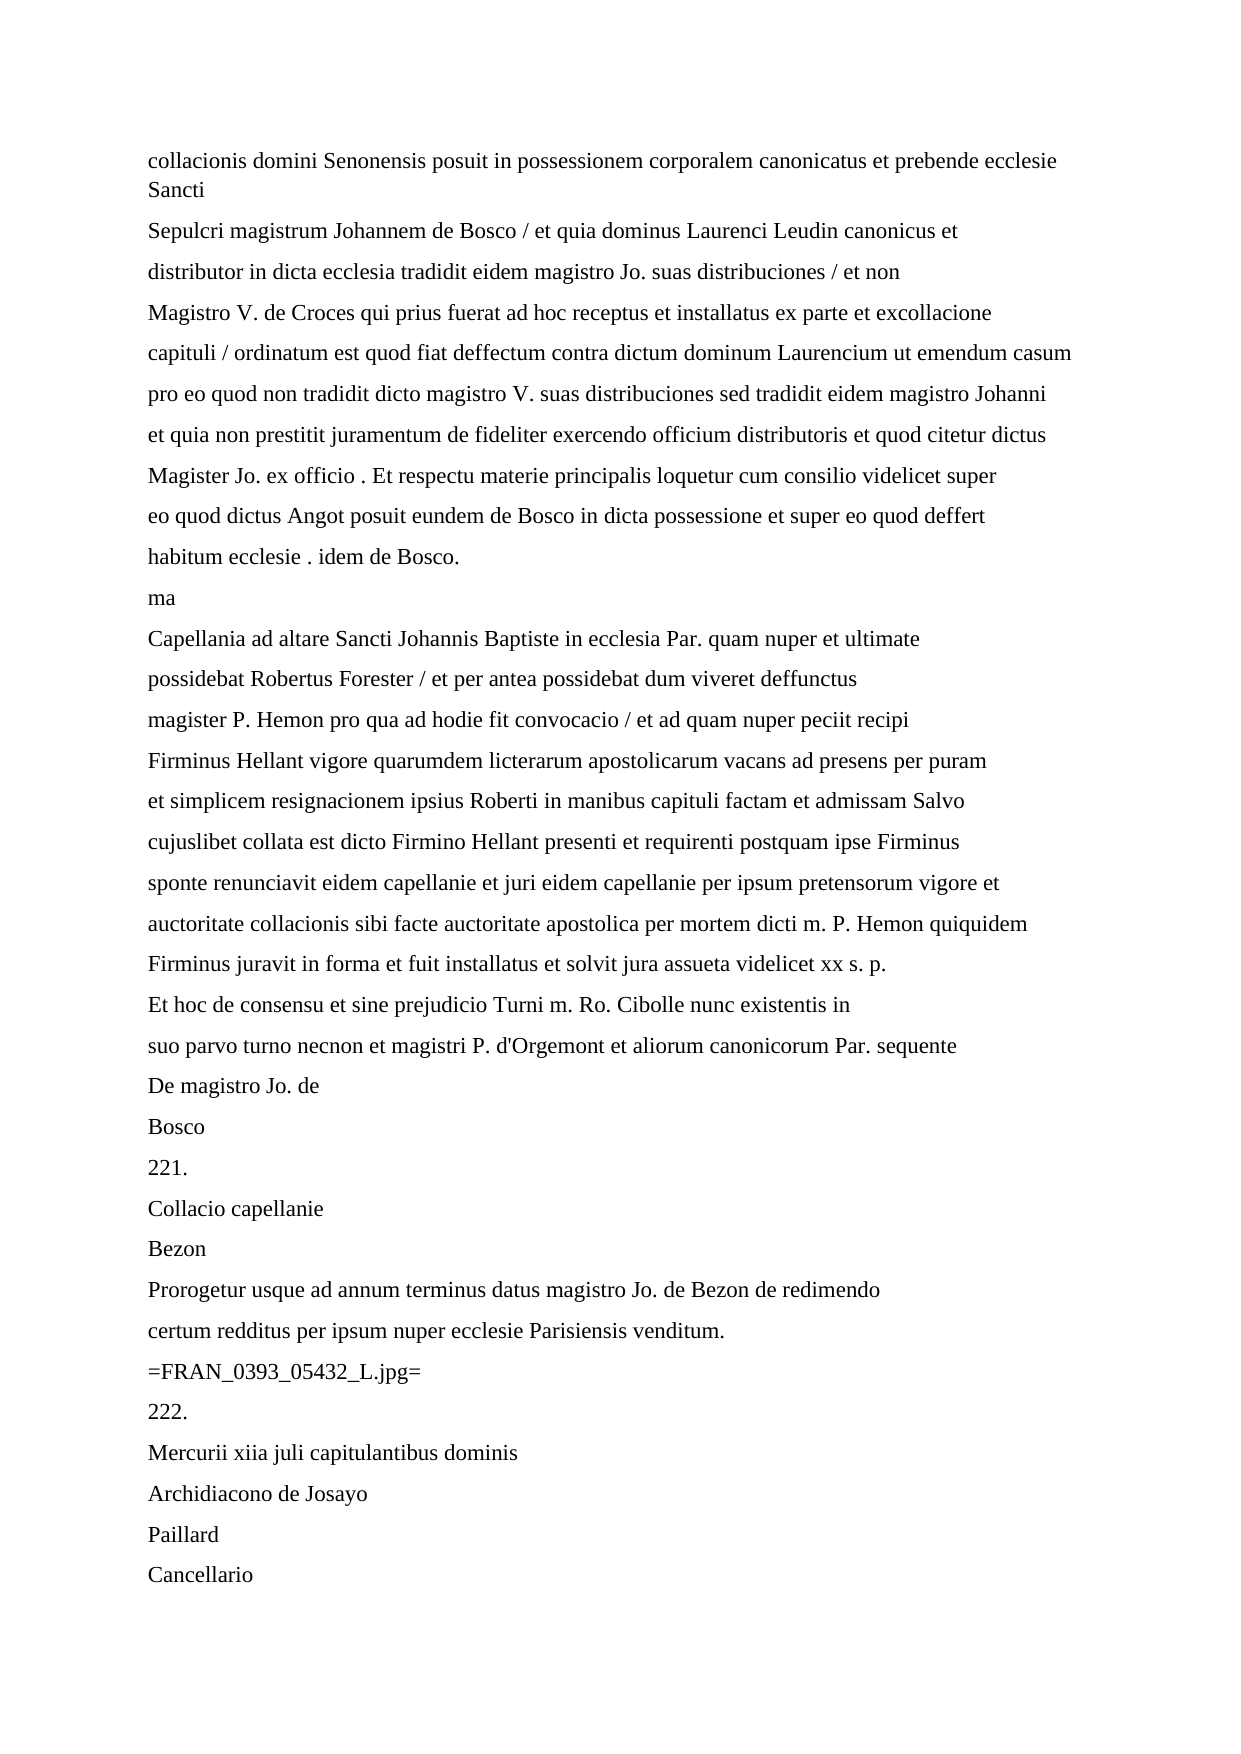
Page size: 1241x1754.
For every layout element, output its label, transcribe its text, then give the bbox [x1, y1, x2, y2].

text =FRAN_0393_05432_L.jpg= [148, 1358, 1093, 1384]
text auctoritate collacionis sibi facte auctoritate apostolica per mortem dicti m. P. Hemon quiquidem [148, 910, 1093, 936]
text suo parvo turno necnon et magistri P. d'Orgemont et aliorum canonicorum Par. sequente [148, 1032, 1093, 1058]
text Et hoc de consensu et sine prejudicio Turni m. Ro. Cibolle nunc existentis in [148, 991, 1093, 1017]
text Prorogetur usque ad annum terminus datus magistro Jo. de Bezon de redimendo [148, 1276, 1093, 1303]
text Paillard [148, 1521, 1093, 1547]
text capituli / ordinatum est quod fiat deffectum contra dictum dominum Laurencium ut emendum casum [148, 339, 1093, 366]
text habitum ecclesie . idem de Bosco. [148, 543, 1093, 569]
text Magistro V. de Croces qui prius fuerat ad hoc receptus et installatus ex parte et excollacione [148, 299, 1093, 325]
text De magistro Jo. de [148, 1073, 1093, 1099]
text cujuslibet collata est dicto Firmino Hellant presenti et requirenti postquam ipse Firminus [148, 828, 1093, 854]
text 222. [148, 1398, 1093, 1425]
text Sepulcri magistrum Johannem de Bosco / et quia dominus Laurenci Leudin canonicus et [148, 217, 1093, 244]
text Bosco [148, 1113, 1093, 1140]
text 221. [148, 1154, 1093, 1180]
text collacionis domini Senonensis posuit in possessionem corporalem canonicatus et prebende ecclesie Sancti [148, 148, 1093, 203]
text sponte renunciavit eidem capellanie et juri eidem capellanie per ipsum pretensorum vigore et [148, 869, 1093, 895]
text eo quod dictus Angot posuit eundem de Bosco in dicta possessione et super eo quod deffert [148, 502, 1093, 529]
text magister P. Hemon pro qua ad hodie fit convocacio / et ad quam nuper peciit recipi [148, 706, 1093, 732]
text Magister Jo. ex officio . Et respectu materie principalis loquetur cum consilio videlicet super [148, 462, 1093, 488]
text Firminus Hellant vigore quarumdem licterarum apostolicarum vacans ad presens per puram [148, 747, 1093, 773]
text Mercurii xiia juli capitulantibus dominis [148, 1439, 1093, 1466]
text ma [148, 584, 1093, 610]
text Capellania ad altare Sancti Johannis Baptiste in ecclesia Par. quam nuper et ultimate [148, 624, 1093, 651]
text et quia non prestitit juramentum de fideliter exercendo officium distributoris et quod citetur dictus [148, 421, 1093, 447]
text Cancellario [148, 1561, 1093, 1588]
text distributor in dicta ecclesia tradidit eidem magistro Jo. suas distribuciones / et non [148, 258, 1093, 284]
text Collacio capellanie [148, 1195, 1093, 1221]
text Bezon [148, 1236, 1093, 1262]
text certum redditus per ipsum nuper ecclesie Parisiensis venditum. [148, 1317, 1093, 1343]
text et simplicem resignacionem ipsius Roberti in manibus capituli factam et admissam Salvo [148, 787, 1093, 814]
text possidebat Robertus Forester / et per antea possidebat dum viveret deffunctus [148, 665, 1093, 692]
text Firminus juravit in forma et fuit installatus et solvit jura assueta videlicet xx s. p. [148, 950, 1093, 977]
text pro eo quod non tradidit dicto magistro V. suas distribuciones sed tradidit eidem magistro Johanni [148, 380, 1093, 407]
text Archidiacono de Josayo [148, 1480, 1093, 1506]
